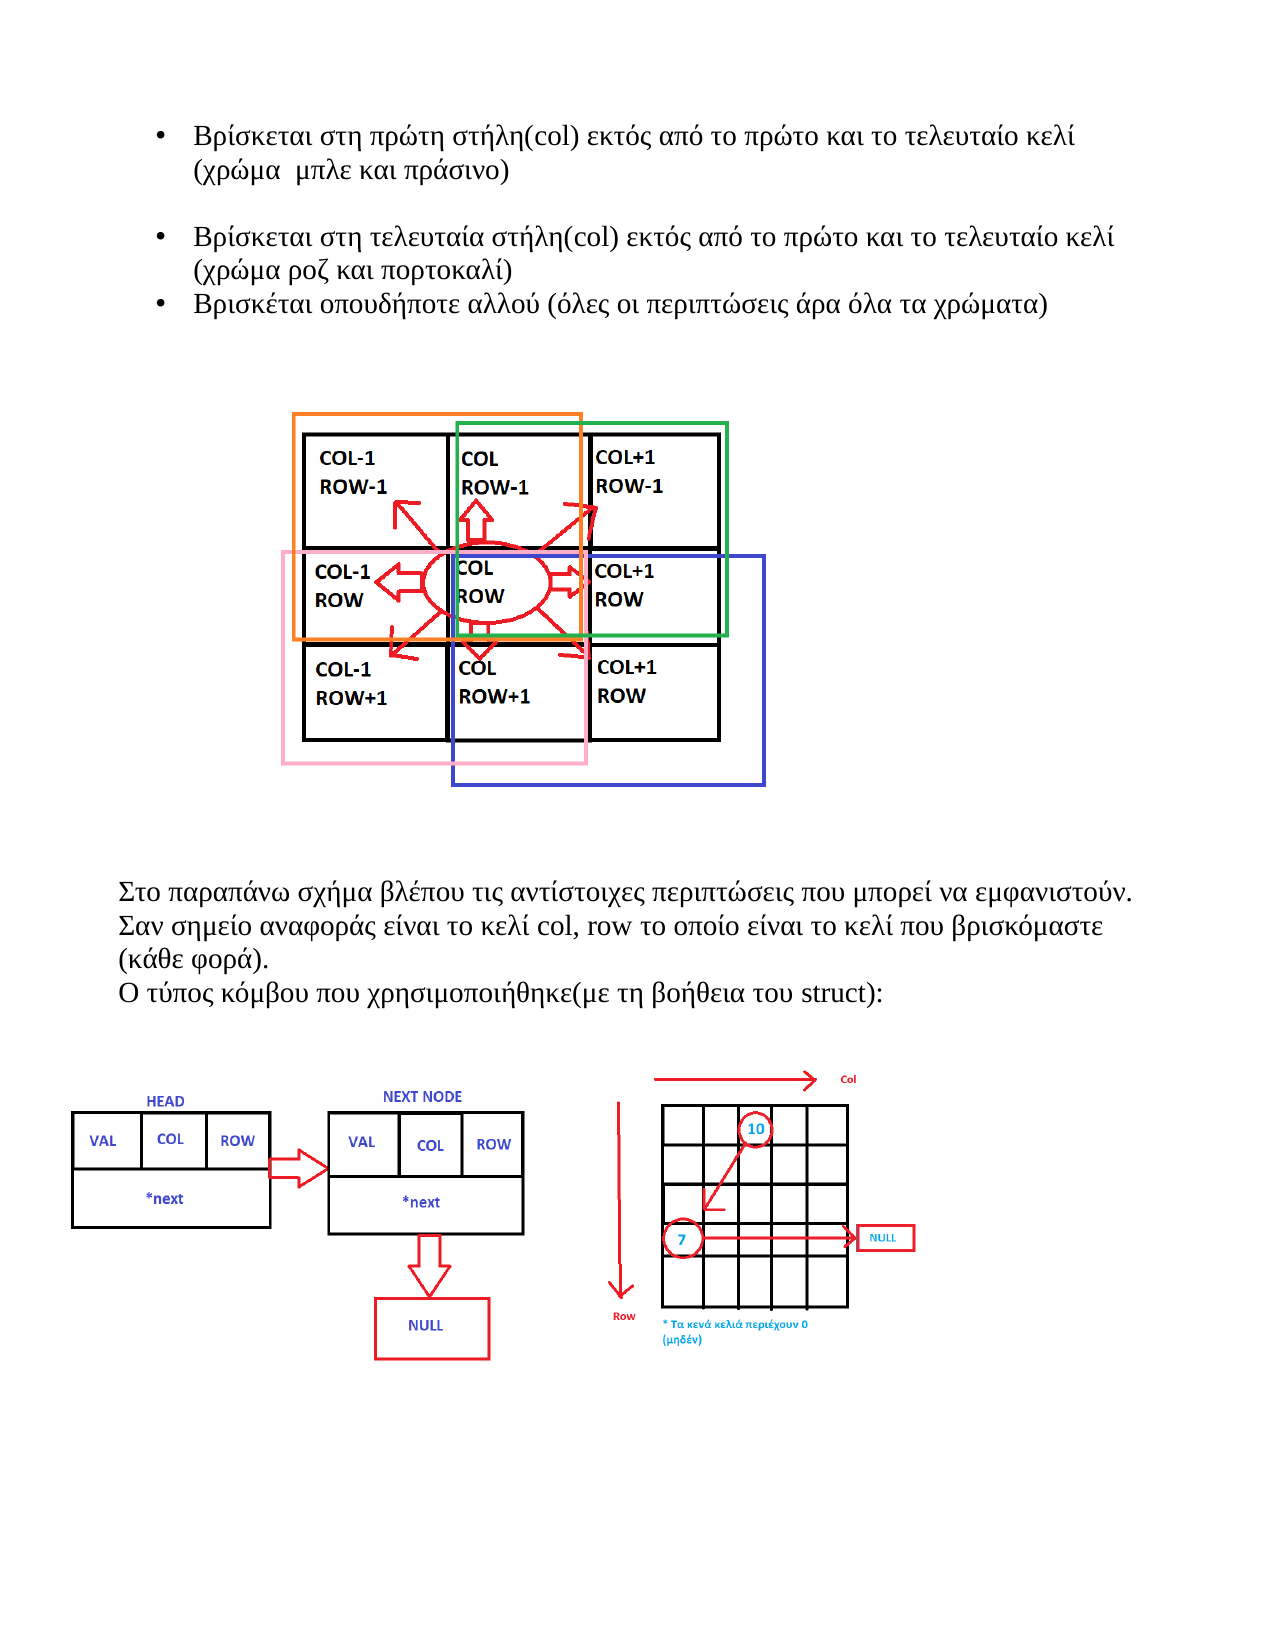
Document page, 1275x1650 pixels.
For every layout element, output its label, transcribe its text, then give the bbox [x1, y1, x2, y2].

list Βρίσκεται στη τελευταία στήλη(col) εκτός από το πρώτο και το τελευταίο κελί (χρώμα ροζ και πορτοκαλί) [156, 219, 1157, 286]
picture [195, 360, 1110, 874]
text Στο παραπάνω σχήμα βλέπου τις αντίστοιχες περιπτώσεις που μπορεί να εμφανιστούν. Σαν σημείο αναφοράς είναι το κελί col, row το οποίο είναι το κελί που βρισκόμαστε (κάθε φορά). [118, 353, 1157, 975]
list Βρίσκεται στη πρώτη στήλη(col) εκτός από το πρώτο και το τελευταίο κελί (χρώμα μπλε και πράσινο) [156, 118, 1157, 185]
list Βρισκέται οπουδήποτε αλλού (όλες οι περιπτώσεις άρα όλα τα χρώματα) [156, 286, 1157, 320]
picture [23, 1056, 1275, 1442]
text Ο τύπος κόμβου που χρησιμοποιήθηκε(με τη βοήθεια του struct): [118, 975, 1157, 1008]
